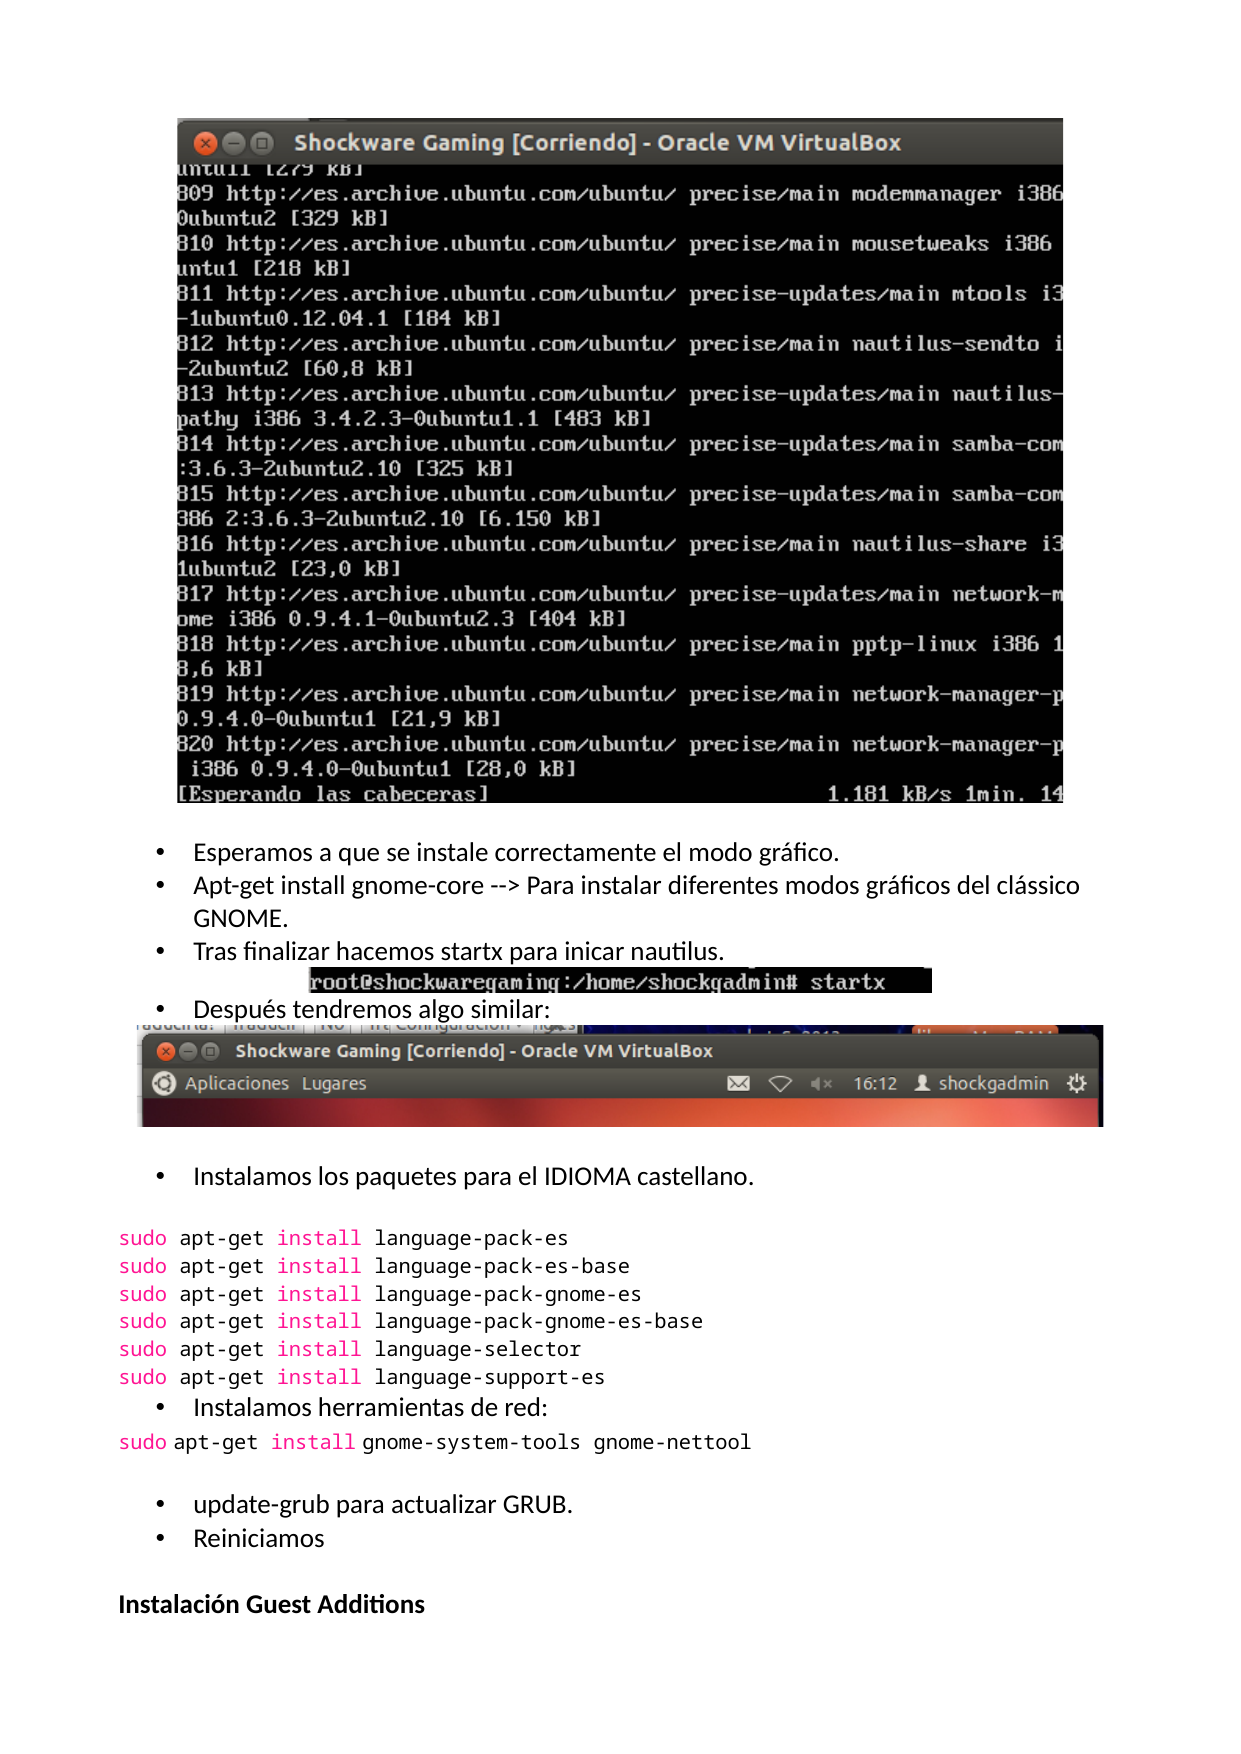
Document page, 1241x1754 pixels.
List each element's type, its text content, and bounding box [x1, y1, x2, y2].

list Esperamos a que se instale correctamente el modo gráfico. [156, 836, 1122, 868]
text sudo apt-get install language-pack-es-base [118, 1252, 1122, 1279]
list update-grub para actualizar GRUB. [156, 1488, 1122, 1521]
list Instalamos herramientas de red: [156, 1390, 1122, 1423]
text sudo apt-get install language-pack-gnome-es-base [118, 1307, 1122, 1335]
list sudo apt-get install gnome-system-tools gnome-nettool [81, 1423, 1122, 1456]
list Tras finalizar hacemos startx para inicar nautilus. [156, 934, 1122, 968]
text Instalación Guest Additions [118, 1587, 1122, 1620]
text sudo apt-get install language-selector [118, 1335, 1122, 1362]
picture [177, 118, 1064, 803]
text sudo apt-get install language-pack-gnome-es [118, 1279, 1122, 1307]
picture [136, 1025, 1104, 1127]
list Instalamos los paquetes para el IDIOMA castellano. [156, 1159, 1122, 1192]
list Apt-get install gnome-core --> Para instalar diferentes modos gráficos del clássico GNOME. [156, 868, 1122, 934]
list Después tendremos algo similar: [156, 968, 1122, 1026]
list sudo apt-get install language-pack-es [81, 1224, 1122, 1252]
picture [308, 967, 932, 993]
list Reiniciamos [156, 1521, 1122, 1554]
text sudo apt-get install language-support-es [118, 1362, 1122, 1390]
